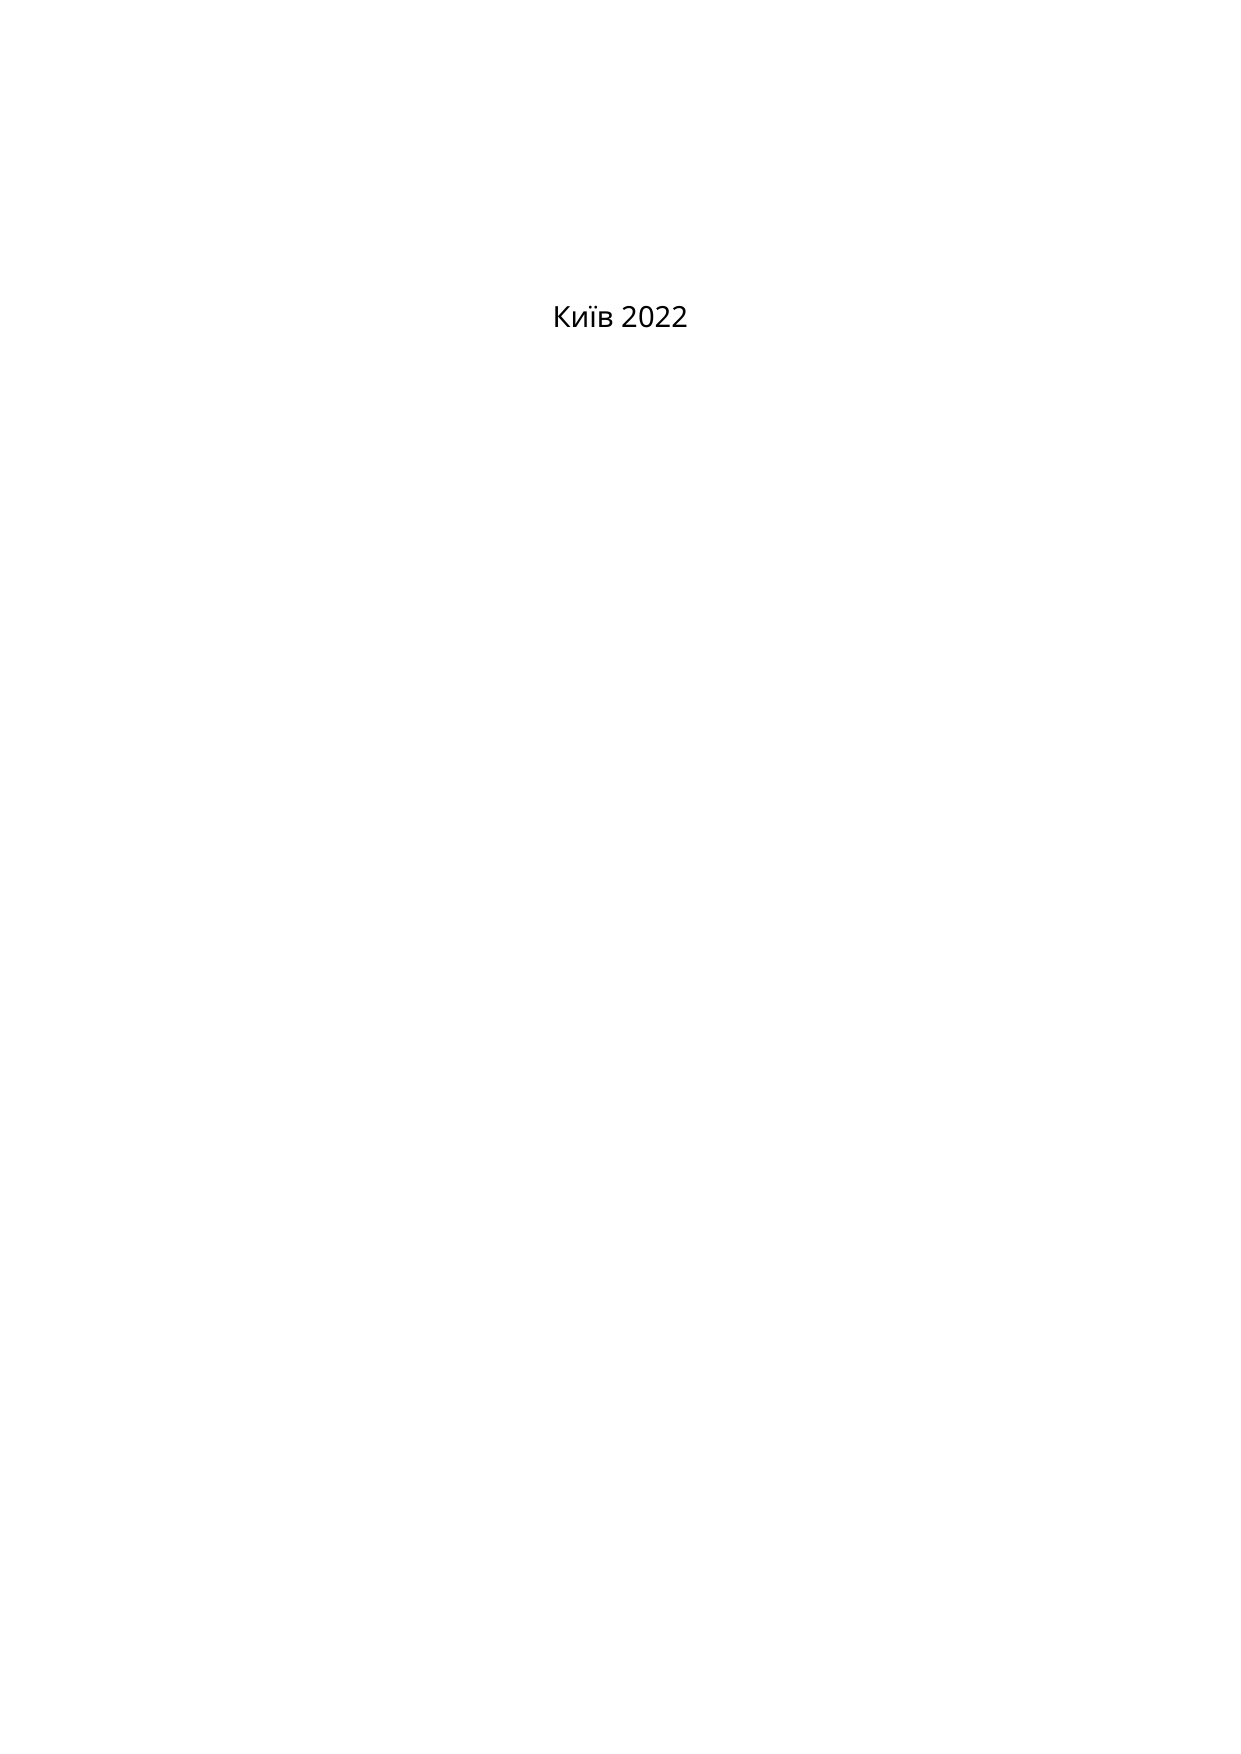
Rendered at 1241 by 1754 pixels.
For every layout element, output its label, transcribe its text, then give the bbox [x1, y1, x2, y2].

text Київ 2022 [118, 297, 1122, 336]
